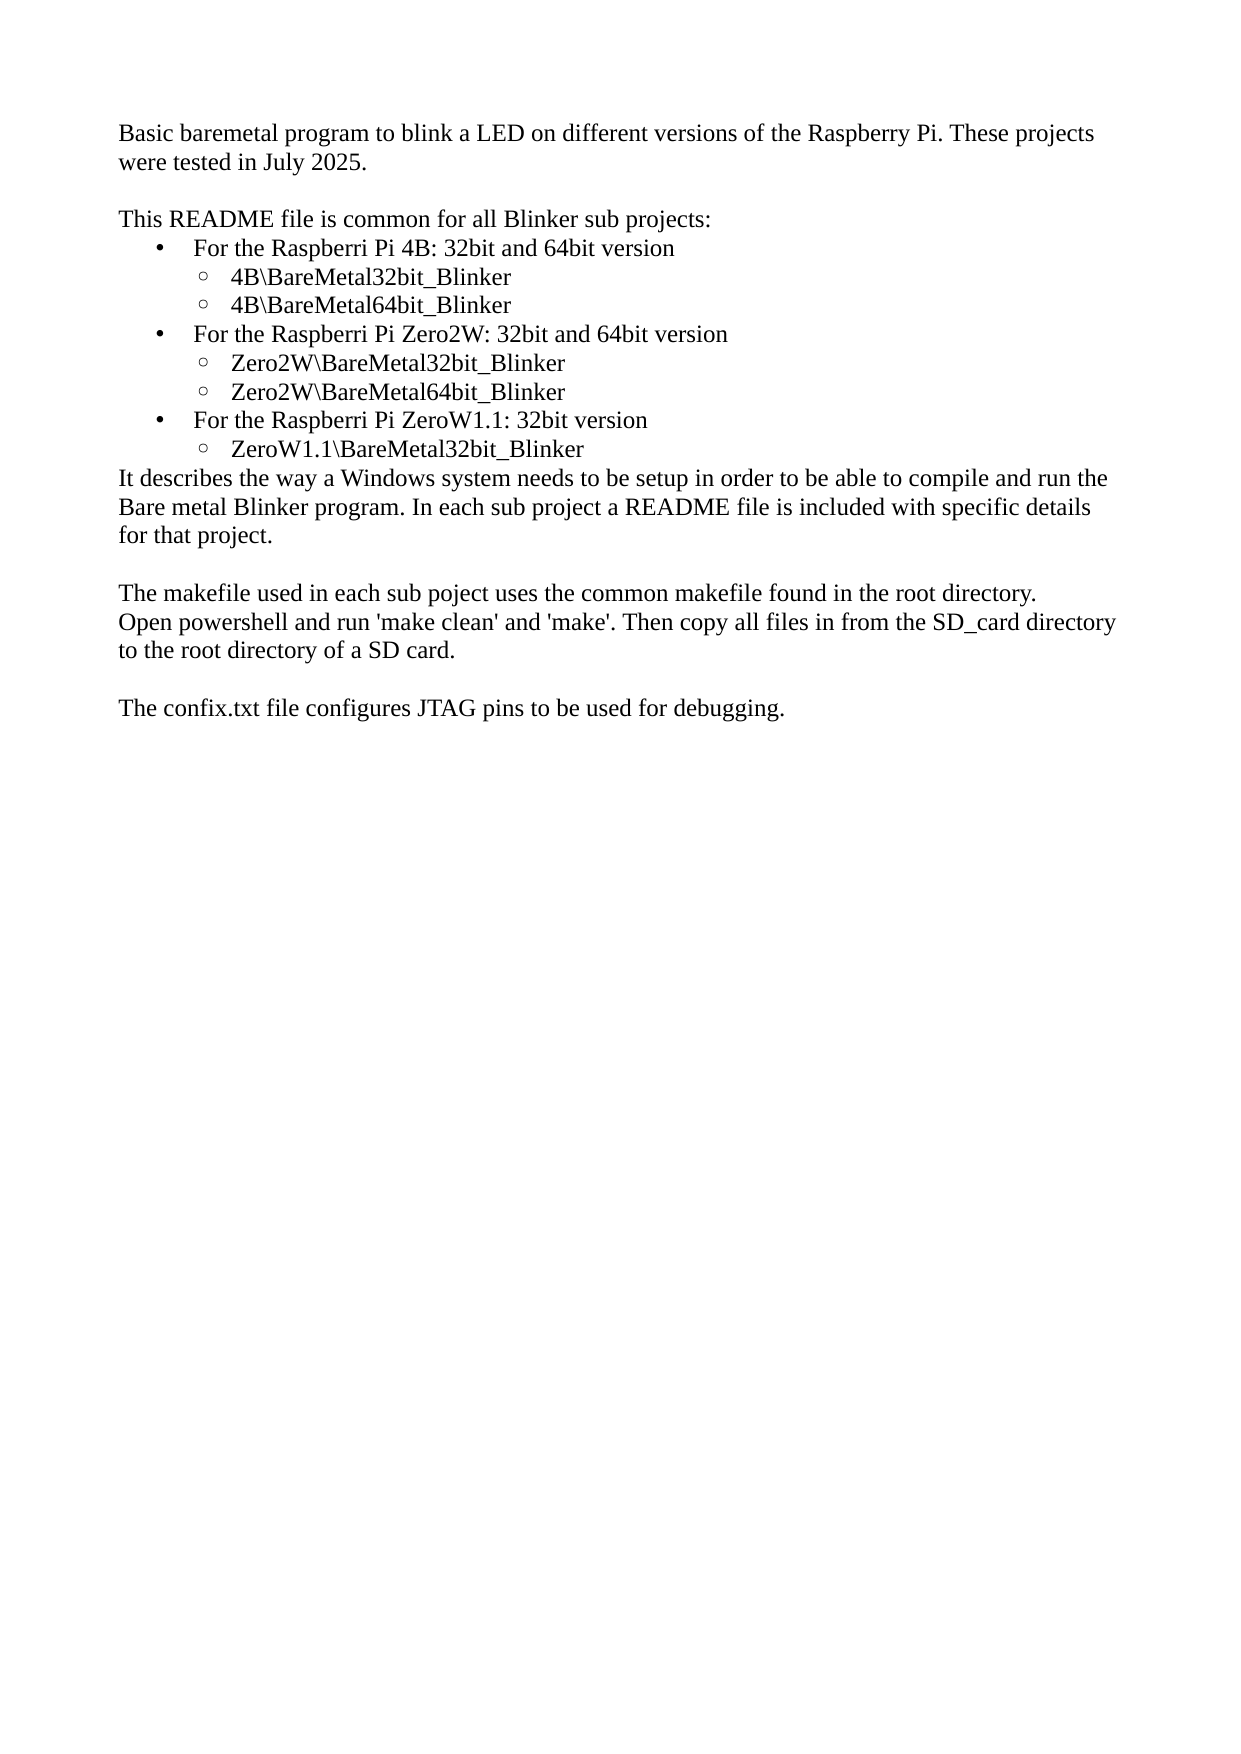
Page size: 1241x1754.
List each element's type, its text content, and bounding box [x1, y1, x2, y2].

list ZeroW1.1\BareMetal32bit_Blinker [193, 434, 1122, 463]
list For the Raspberri Pi Zero2W: 32bit and 64bit version [156, 319, 1122, 348]
text The makefile used in each sub poject uses the common makefile found in the root directory. [118, 578, 1122, 607]
text Open powershell and run 'make clean' and 'make'. Then copy all files in from the SD_card directory to the root directory of a SD card. [118, 607, 1122, 664]
text This README file is common for all Blinker sub projects: [118, 204, 1122, 233]
text The confix.txt file configures JTAG pins to be used for debugging. [118, 693, 1122, 722]
list Zero2W\BareMetal64bit_Blinker [193, 377, 1122, 406]
list For the Raspberri Pi 4B: 32bit and 64bit version [156, 233, 1122, 262]
list Zero2W\BareMetal32bit_Blinker [193, 348, 1122, 377]
list 4B\BareMetal32bit_Blinker [193, 262, 1122, 291]
list For the Raspberri Pi ZeroW1.1: 32bit version [156, 406, 1122, 434]
list 4B\BareMetal64bit_Blinker [193, 291, 1122, 319]
text It describes the way a Windows system needs to be setup in order to be able to compile and run the Bare metal Blinker program. In each sub project a README file is included with specific details for that project. [118, 463, 1122, 549]
text Basic baremetal program to blink a LED on different versions of the Raspberry Pi. These projects were tested in July 2025. [118, 118, 1122, 176]
